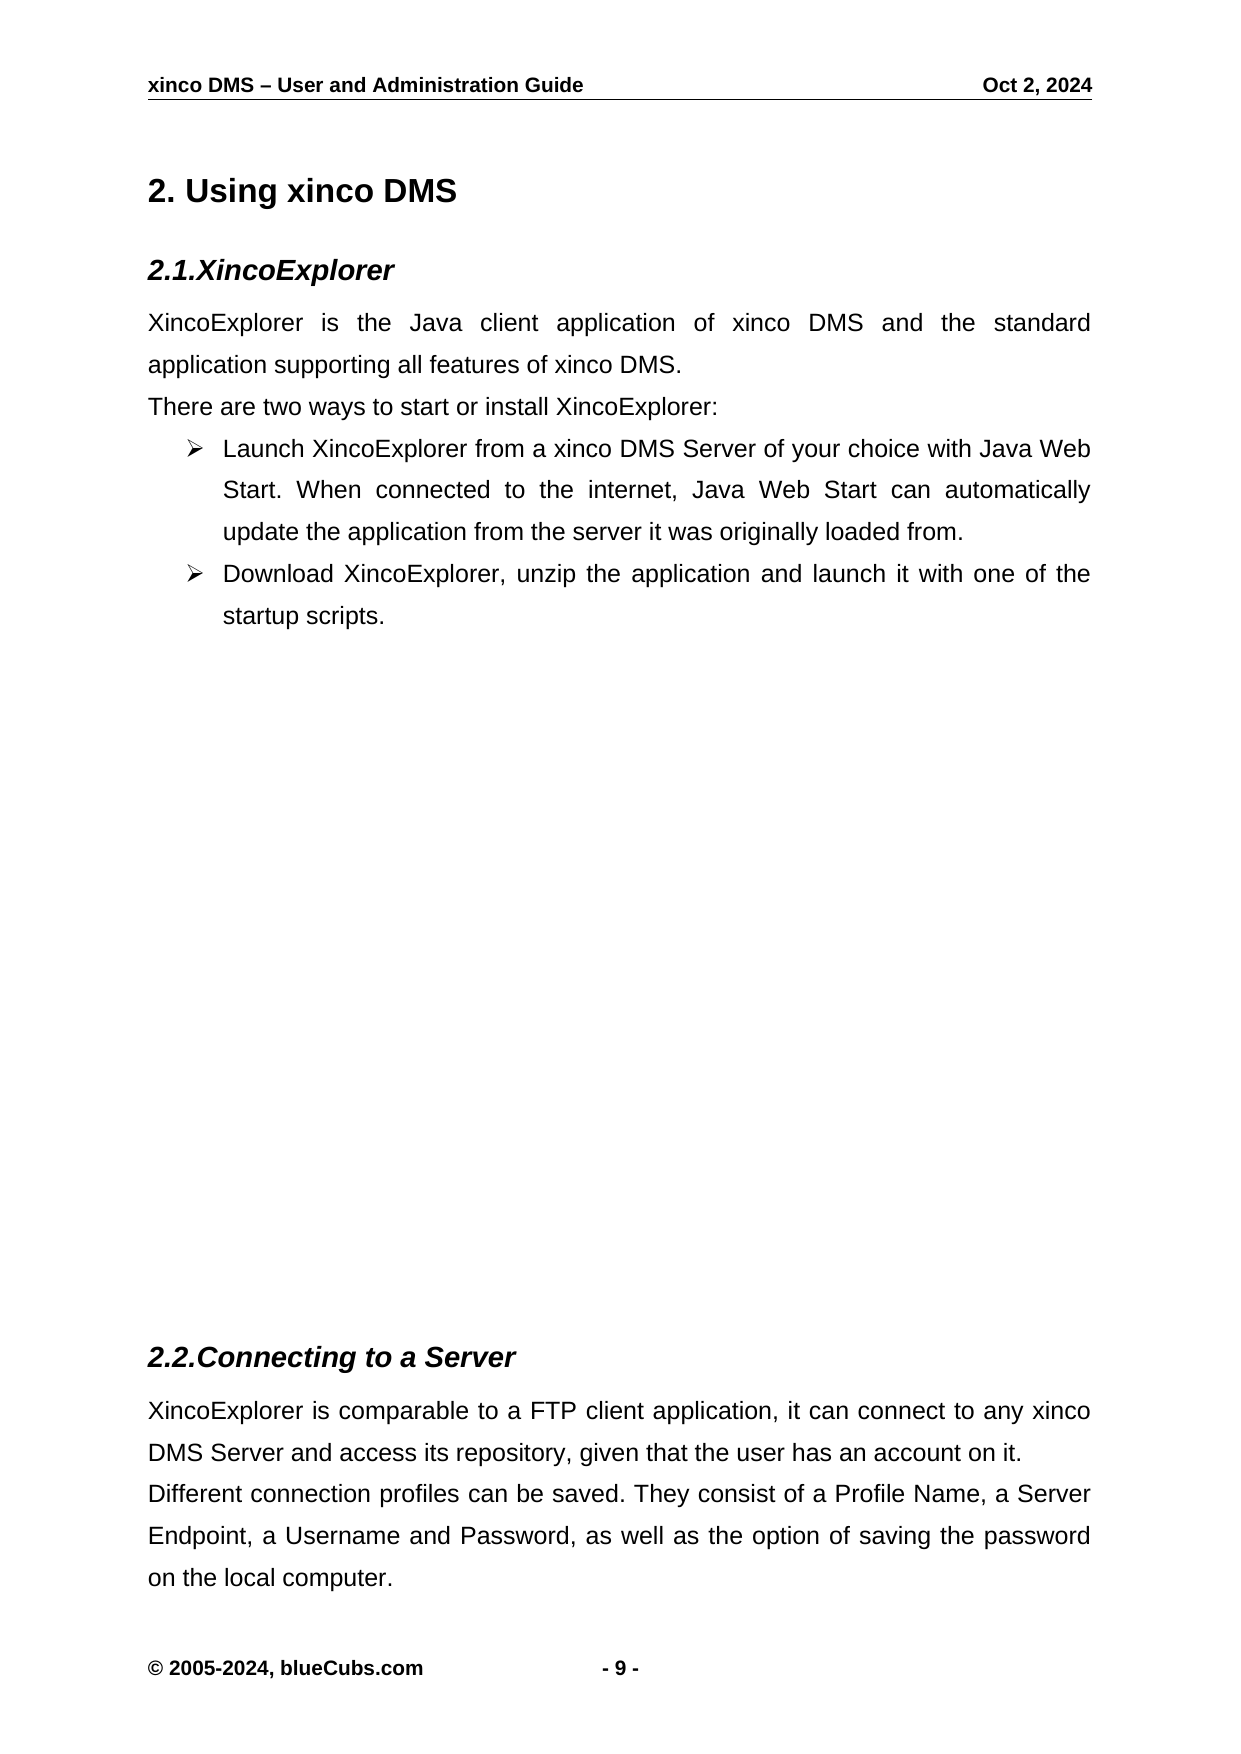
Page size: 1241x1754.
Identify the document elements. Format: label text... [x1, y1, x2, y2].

text XincoExplorer is the Java client application of xinco DMS and the standard application supporting all features of xinco DMS. [148, 309, 1092, 378]
subtitle XincoExplorer [148, 254, 1092, 286]
text XincoExplorer is comparable to a FTP client application, it can connect to any xinco DMS Server and access its repository, given that the user has an account on it. [148, 1397, 1092, 1466]
text Different connection profiles can be saved. They consist of a Profile Name, a Server Endpoint, a Username and Password, as well as the option of saving the password on the local computer. [148, 1480, 1092, 1592]
list Launch XincoExplorer from a xinco DMS Server of your choice with Java Web Start. When connected to the internet, Java Web Start can automatically update the application from the server it was originally loaded from. [185, 434, 1092, 546]
subtitle Connecting to a Server [148, 669, 1092, 1374]
text There are two ways to start or install XincoExplorer: [148, 392, 1092, 420]
list Download XincoExplorer, unzip the application and launch it with one of the startup scripts. [185, 560, 1092, 630]
subtitle Using xinco DMS [148, 173, 1092, 210]
